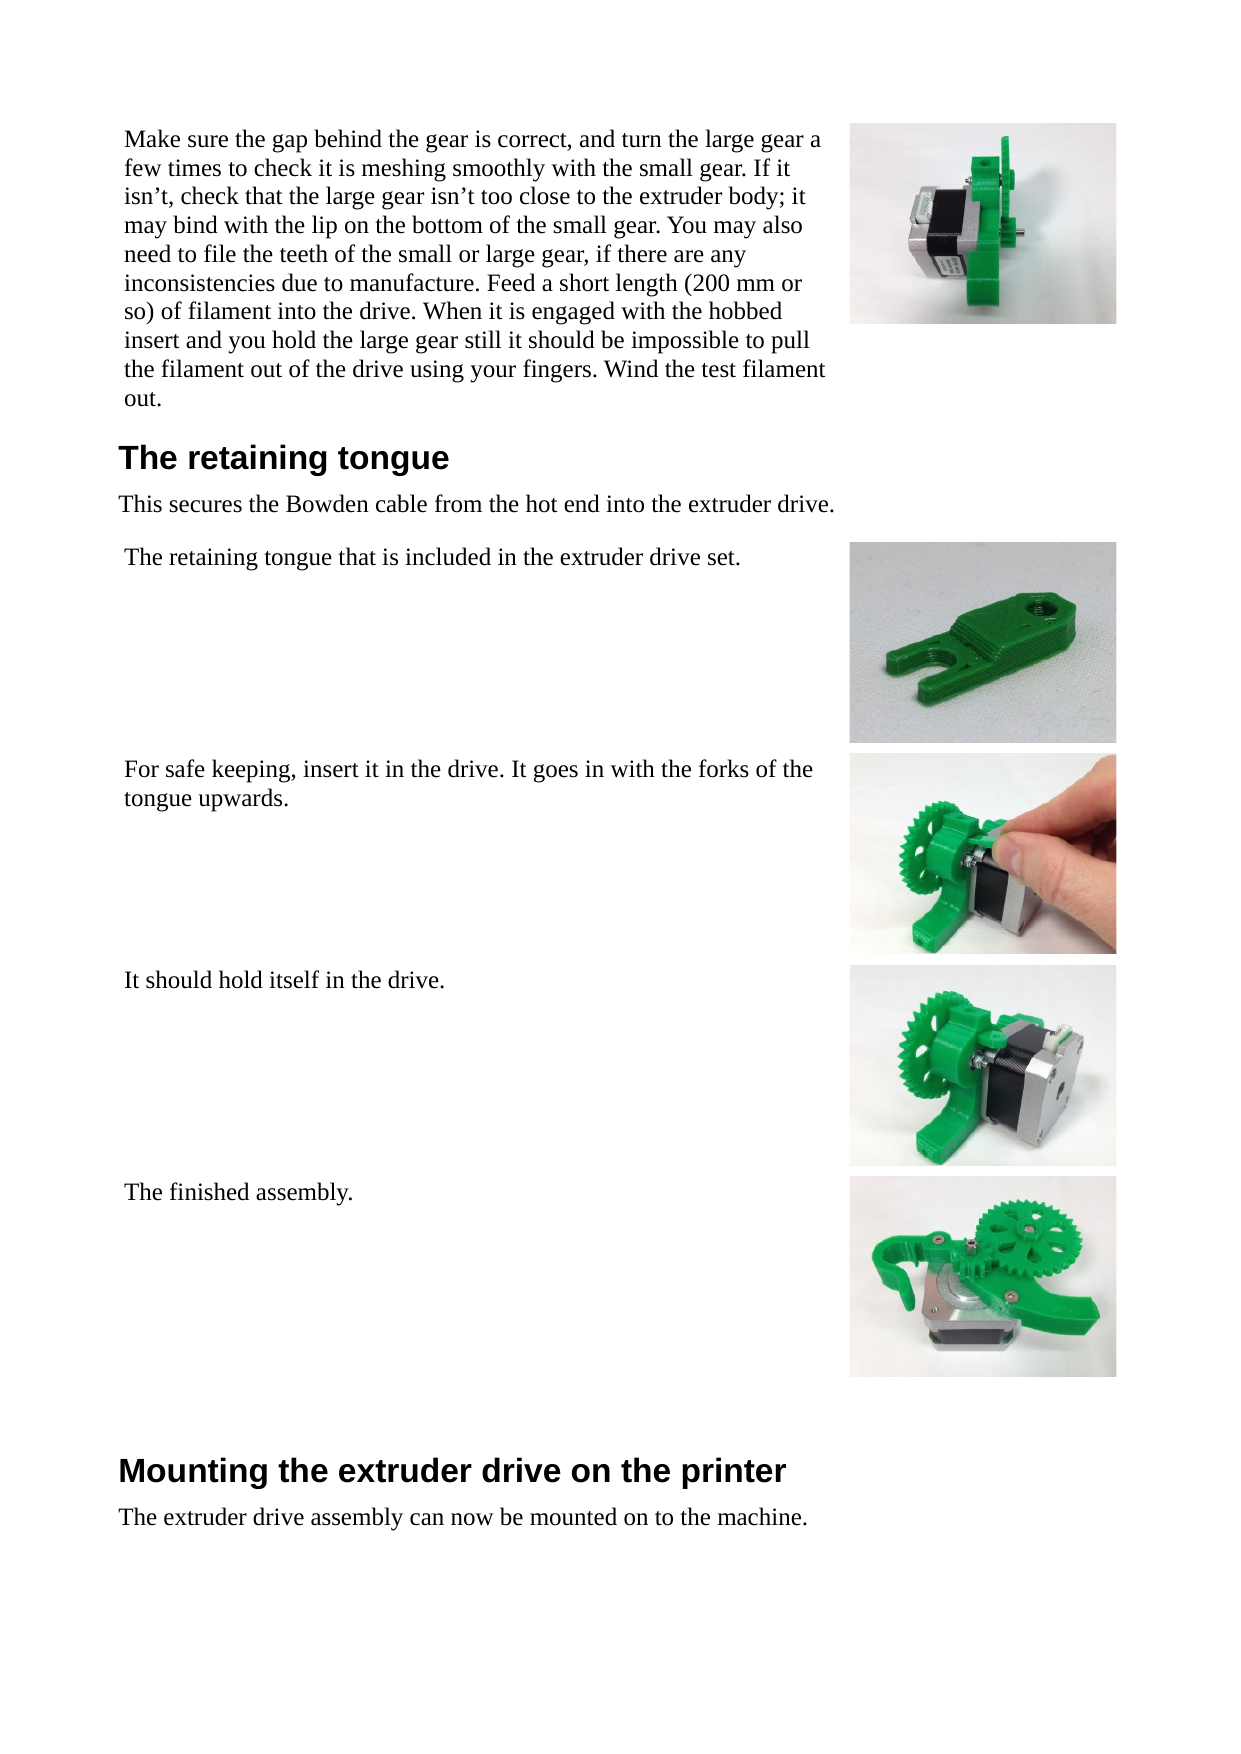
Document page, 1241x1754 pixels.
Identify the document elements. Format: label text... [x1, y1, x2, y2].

table_cell [844, 1171, 1122, 1382]
picture [849, 753, 1117, 954]
subtitle The retaining tongue [118, 438, 1122, 477]
table_header [844, 537, 1122, 748]
table_cell [844, 960, 1122, 1171]
picture [849, 542, 1117, 743]
table_cell For safe keeping, insert it in the drive. It goes in with the forks of the tongue upwards. [118, 748, 844, 959]
picture [849, 1176, 1117, 1377]
table_cell The finished assembly. [118, 1171, 844, 1382]
picture [849, 965, 1117, 1166]
table_cell [844, 748, 1122, 959]
text The extruder drive assembly can now be mounted on to the machine. [118, 1502, 1122, 1531]
subtitle Mounting the extruder drive on the printer [118, 1451, 1122, 1489]
table_header The retaining tongue that is included in the extruder drive set. [118, 537, 844, 748]
table_cell It should hold itself in the drive. [118, 960, 844, 1171]
text This secures the Bowden cable from the hot end into the extruder drive. [118, 489, 1122, 518]
table_cell [844, 118, 1122, 417]
table_cell Make sure the gap behind the gear is correct, and turn the large gear a few times to check it is meshing smoothly with the small gear. If it isn’t, check that the large gear isn’t too close to the extruder body; it may bind with the lip on the bottom of the small gear. You may also need to file the teeth of the small or large gear, if there are any inconsistencies due to manufacture. Feed a short length (200 mm or so) of filament into the drive. When it is engaged with the hobbed insert and you hold the large gear still it should be impossible to pull the filament out of the drive using your fingers. Wind the test filament out. [118, 118, 844, 417]
picture [849, 123, 1117, 324]
